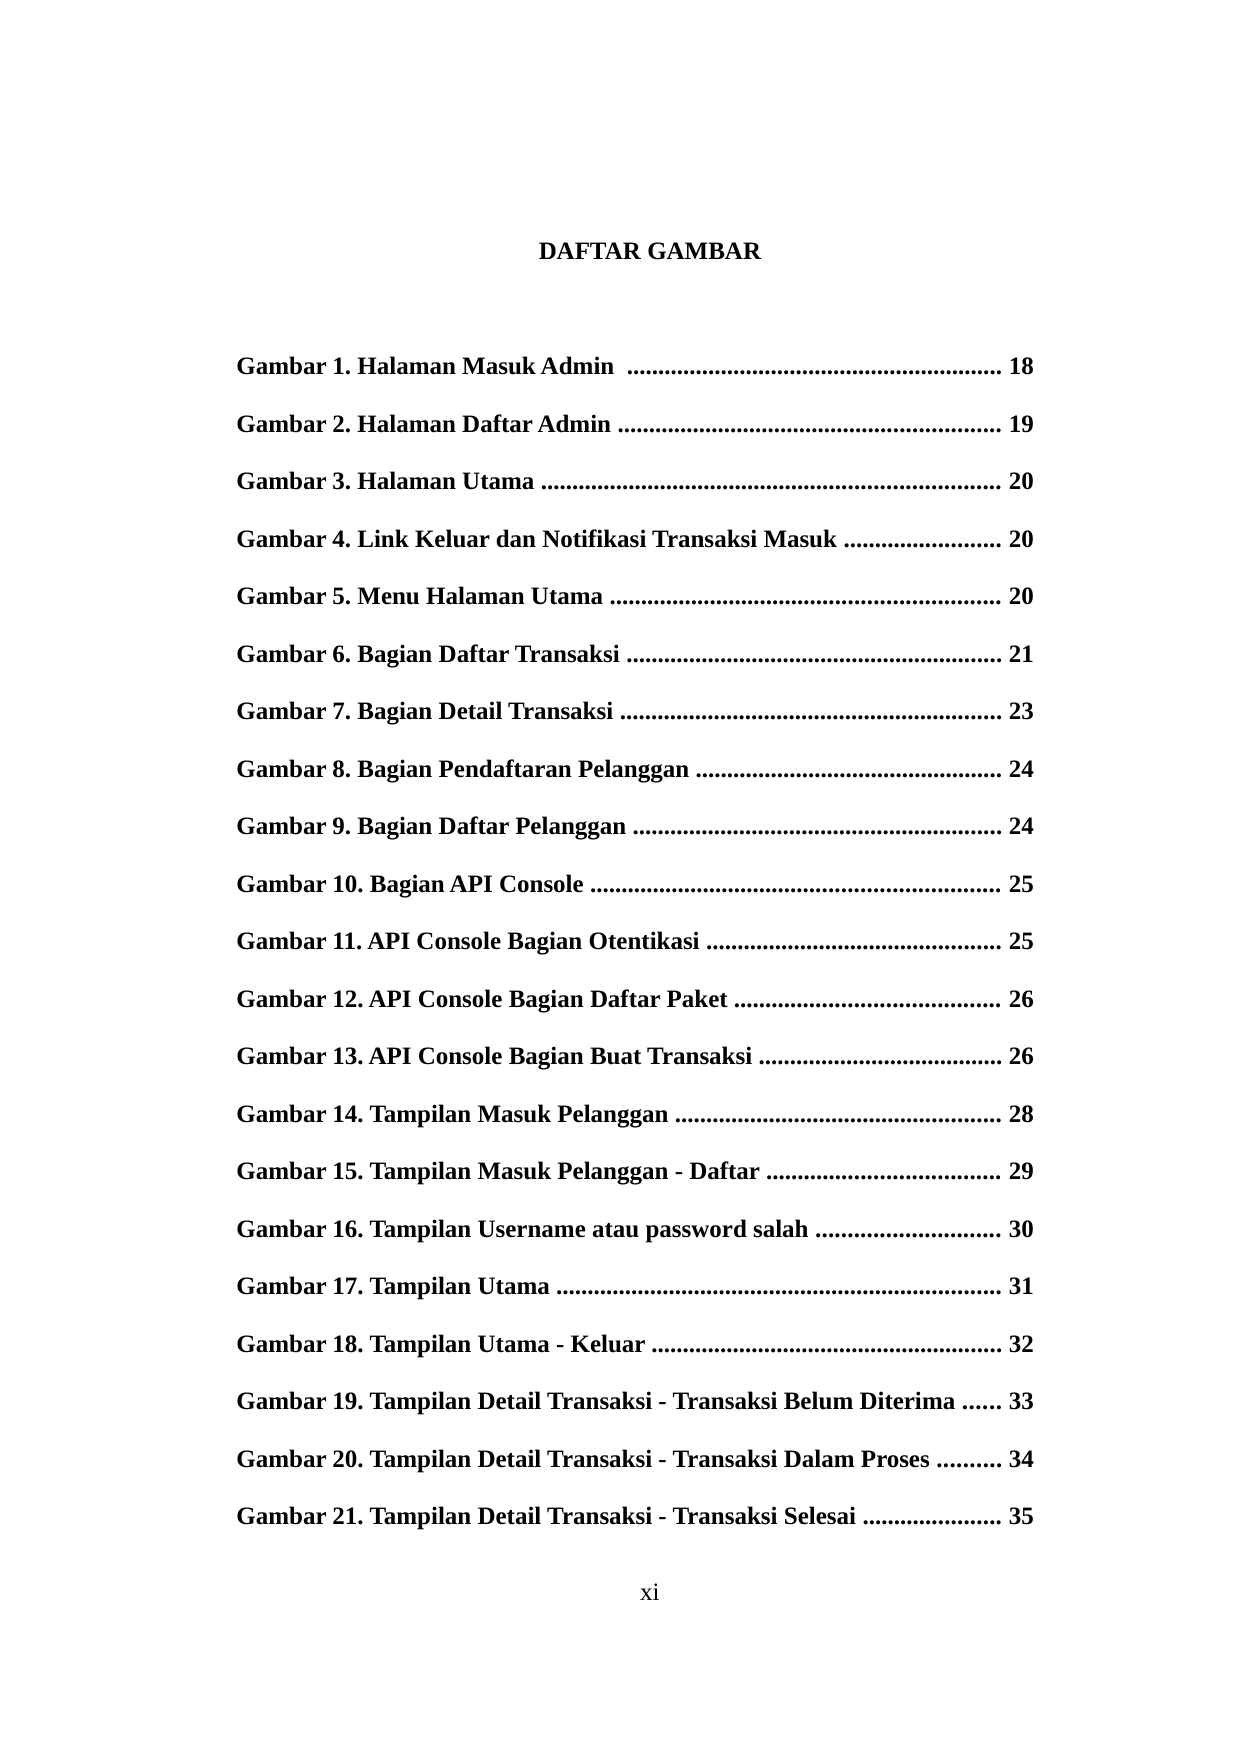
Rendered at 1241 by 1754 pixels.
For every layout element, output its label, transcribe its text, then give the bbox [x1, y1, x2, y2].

text Gambar 4. Link Keluar dan Notifikasi Transaksi Masuk 20 [236, 524, 1063, 552]
text Gambar 10. Bagian API Console 25 [236, 869, 1063, 897]
text Gambar 12. API Console Bagian Daftar Paket 26 [236, 984, 1063, 1012]
text Gambar 9. Bagian Daftar Pelanggan 24 [236, 811, 1063, 840]
text Gambar 8. Bagian Pendaftaran Pelanggan 24 [236, 754, 1063, 782]
text Gambar 17. Tampilan Utama 31 [236, 1271, 1063, 1300]
subtitle DAFTAR GAMBAR [236, 236, 1063, 265]
text Gambar 6. Bagian Daftar Transaksi 21 [236, 639, 1063, 667]
text Gambar 3. Halaman Utama 20 [236, 466, 1063, 495]
text Gambar 13. API Console Bagian Buat Transaksi 26 [236, 1041, 1063, 1070]
text Gambar 18. Tampilan Utama - Keluar 32 [236, 1329, 1063, 1357]
text Gambar 5. Menu Halaman Utama 20 [236, 581, 1063, 610]
text Gambar 16. Tampilan Username atau password salah 30 [236, 1214, 1063, 1242]
text Gambar 7. Bagian Detail Transaksi 23 [236, 696, 1063, 725]
text Gambar 15. Tampilan Masuk Pelanggan - Daftar 29 [236, 1156, 1063, 1185]
text Gambar 20. Tampilan Detail Transaksi - Transaksi Dalam Proses 34 [236, 1444, 1063, 1472]
text Gambar 14. Tampilan Masuk Pelanggan 28 [236, 1099, 1063, 1127]
text Gambar 19. Tampilan Detail Transaksi - Transaksi Belum Diterima 33 [236, 1386, 1063, 1415]
text Gambar 11. API Console Bagian Otentikasi 25 [236, 926, 1063, 955]
text Gambar 21. Tampilan Detail Transaksi - Transaksi Selesai 35 [236, 1501, 1063, 1530]
text Gambar 2. Halaman Daftar Admin 19 [236, 409, 1063, 437]
text Gambar 1. Halaman Masuk Admin 18 [236, 351, 1063, 380]
